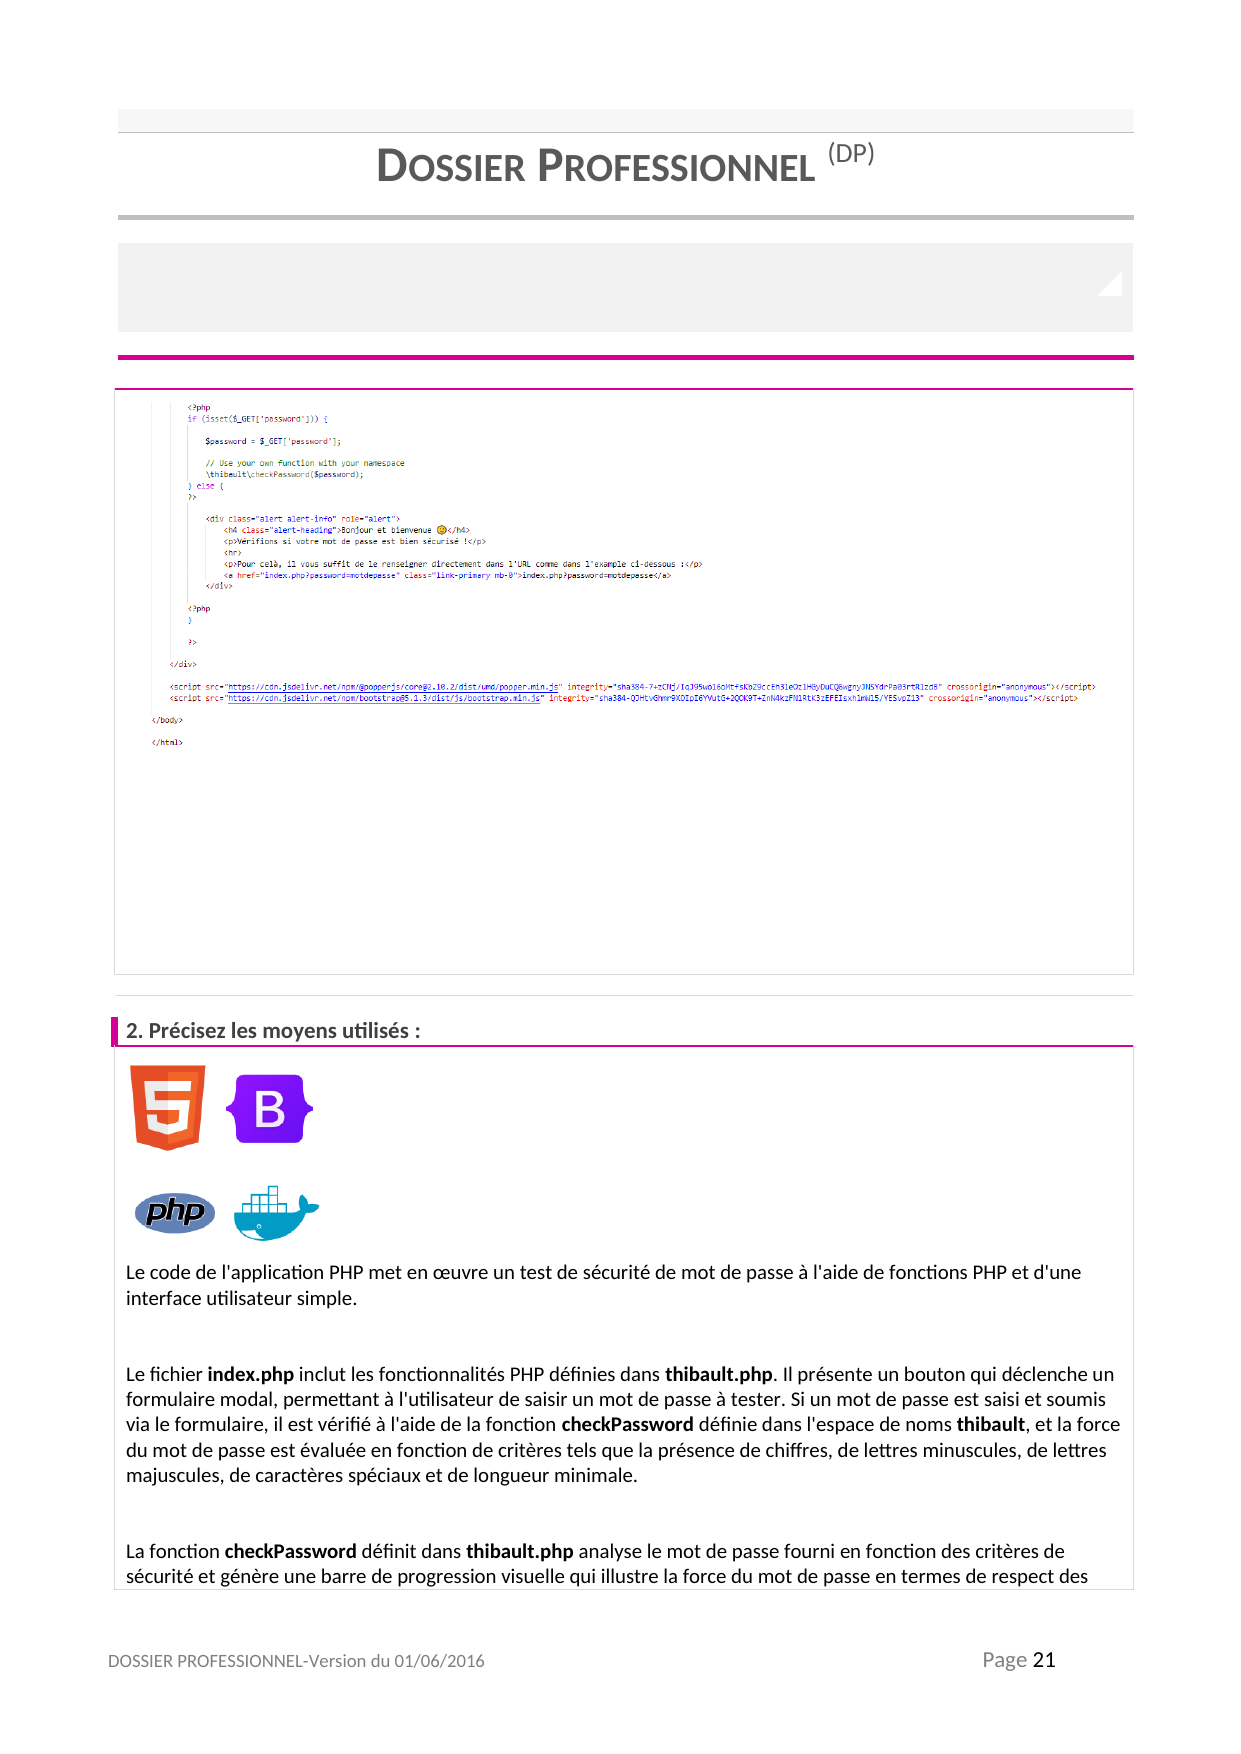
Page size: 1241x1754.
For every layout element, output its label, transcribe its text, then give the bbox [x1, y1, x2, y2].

table_cell 2. Précisez les moyens utilisés : [118, 1017, 1133, 1045]
table_cell [115, 996, 1133, 1017]
table_cell [115, 975, 1133, 995]
picture [151, 402, 1097, 747]
table_cell Le code de l'application PHP met en œuvre un test de sécurité de mot de passe à l'aide de fonctions PHP et d'une interface utilisateur simple. Le fichier index.php inclut les fonctionnalités PHP définies dans thibault.php. Il présente un bouton qui déclenche un formulaire modal, permettant à l'utilisateur de saisir un mot de passe à tester. Si un mot de passe est saisi et soumis via le formulaire, il est vérifié à l'aide de la fonction checkPassword définie dans l'espace de noms thibault, et la force du mot de passe est évaluée en fonction de critères tels que la présence de chiffres, de lettres minuscules, de lettres majuscules, de caractères spéciaux et de longueur minimale. La fonction checkPassword définit dans thibault.php analyse le mot de passe fourni en fonction des critères de sécurité et génère une barre de progression visuelle qui illustre la force du mot de passe en termes de respect des [115, 1047, 1133, 1589]
picture [125, 1059, 324, 1247]
table_cell [115, 390, 1133, 974]
